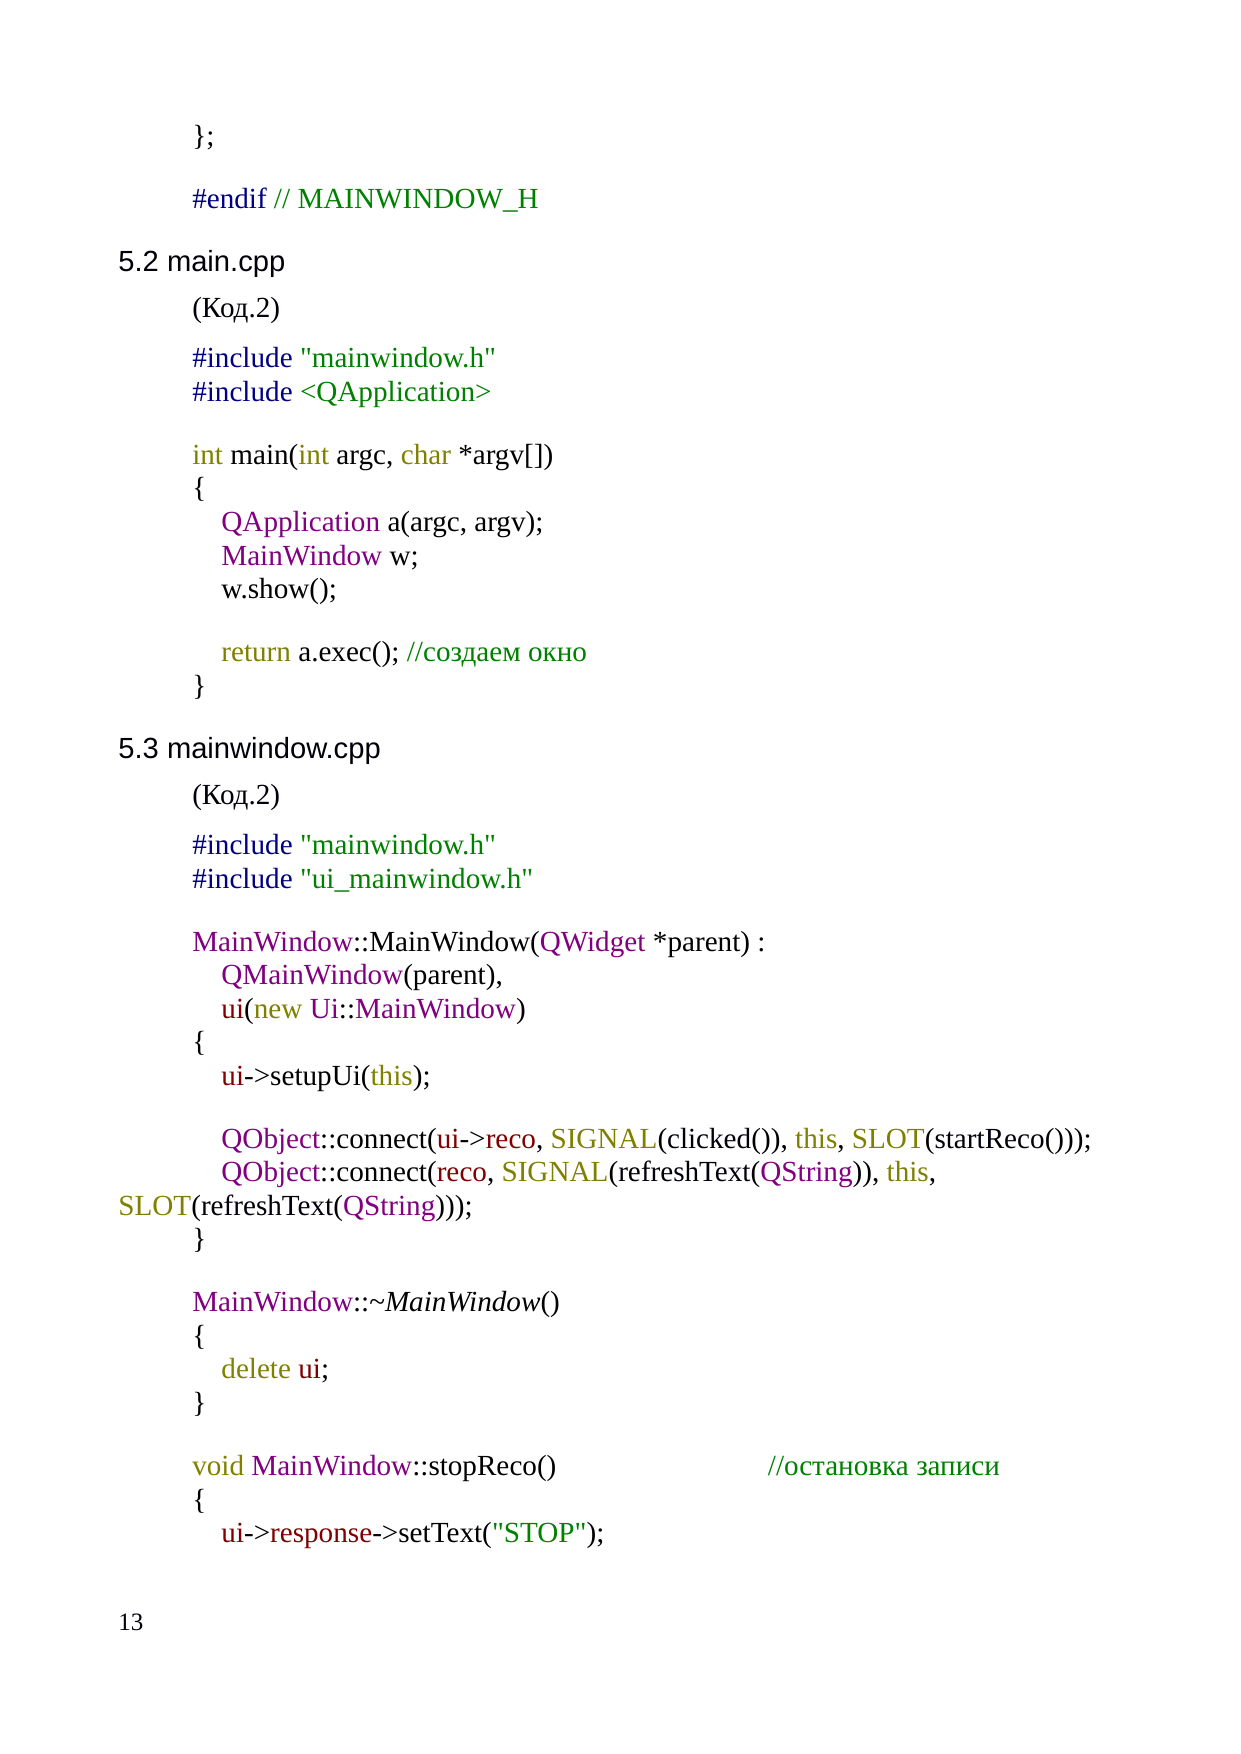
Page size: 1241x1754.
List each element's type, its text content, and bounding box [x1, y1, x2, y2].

text MainWindow::MainWindow(QWidget *parent) : [118, 924, 1122, 957]
text #include <QApplication> [118, 374, 1122, 408]
text { [118, 1482, 1122, 1515]
text { [118, 1024, 1122, 1058]
subtitle 5.3 mainwindow.cpp [118, 731, 1122, 764]
text ui->setupUi(this); [118, 1058, 1122, 1091]
text delete ui; [118, 1352, 1122, 1385]
text #include "mainwindow.h" [118, 827, 1122, 861]
text return a.exec(); //создаем окно [118, 634, 1122, 668]
text QObject::connect(ui->reco, SIGNAL(clicked()), this, SLOT(startReco())); [118, 1121, 1122, 1154]
text (Код.2) [118, 290, 1122, 324]
text { [118, 1318, 1122, 1352]
text #include "mainwindow.h" [118, 341, 1122, 374]
text }; [118, 118, 1122, 152]
text } [118, 1385, 1122, 1419]
text { [118, 471, 1122, 504]
subtitle 5.2 main.cpp [118, 244, 1122, 278]
text QObject::connect(reco, SIGNAL(refreshText(QString)), this, SLOT(refreshText(QString))); [118, 1154, 1122, 1222]
text MainWindow w; [118, 538, 1122, 571]
text void MainWindow::stopReco() //остановка записи [118, 1448, 1122, 1482]
text (Код.2) [118, 777, 1122, 810]
text ui(new Ui::MainWindow) [118, 991, 1122, 1024]
text #include "ui_mainwindow.h" [118, 861, 1122, 894]
text w.show(); [118, 571, 1122, 605]
text ui->response->setText("STOP"); [118, 1515, 1122, 1549]
text MainWindow::~MainWindow() [118, 1284, 1122, 1318]
text QMainWindow(parent), [118, 957, 1122, 991]
text QApplication a(argc, argv); [118, 504, 1122, 538]
text } [118, 668, 1122, 701]
text int main(int argc, char *argv[]) [118, 437, 1122, 471]
text #endif // MAINWINDOW_H [118, 181, 1122, 215]
text } [118, 1222, 1122, 1255]
